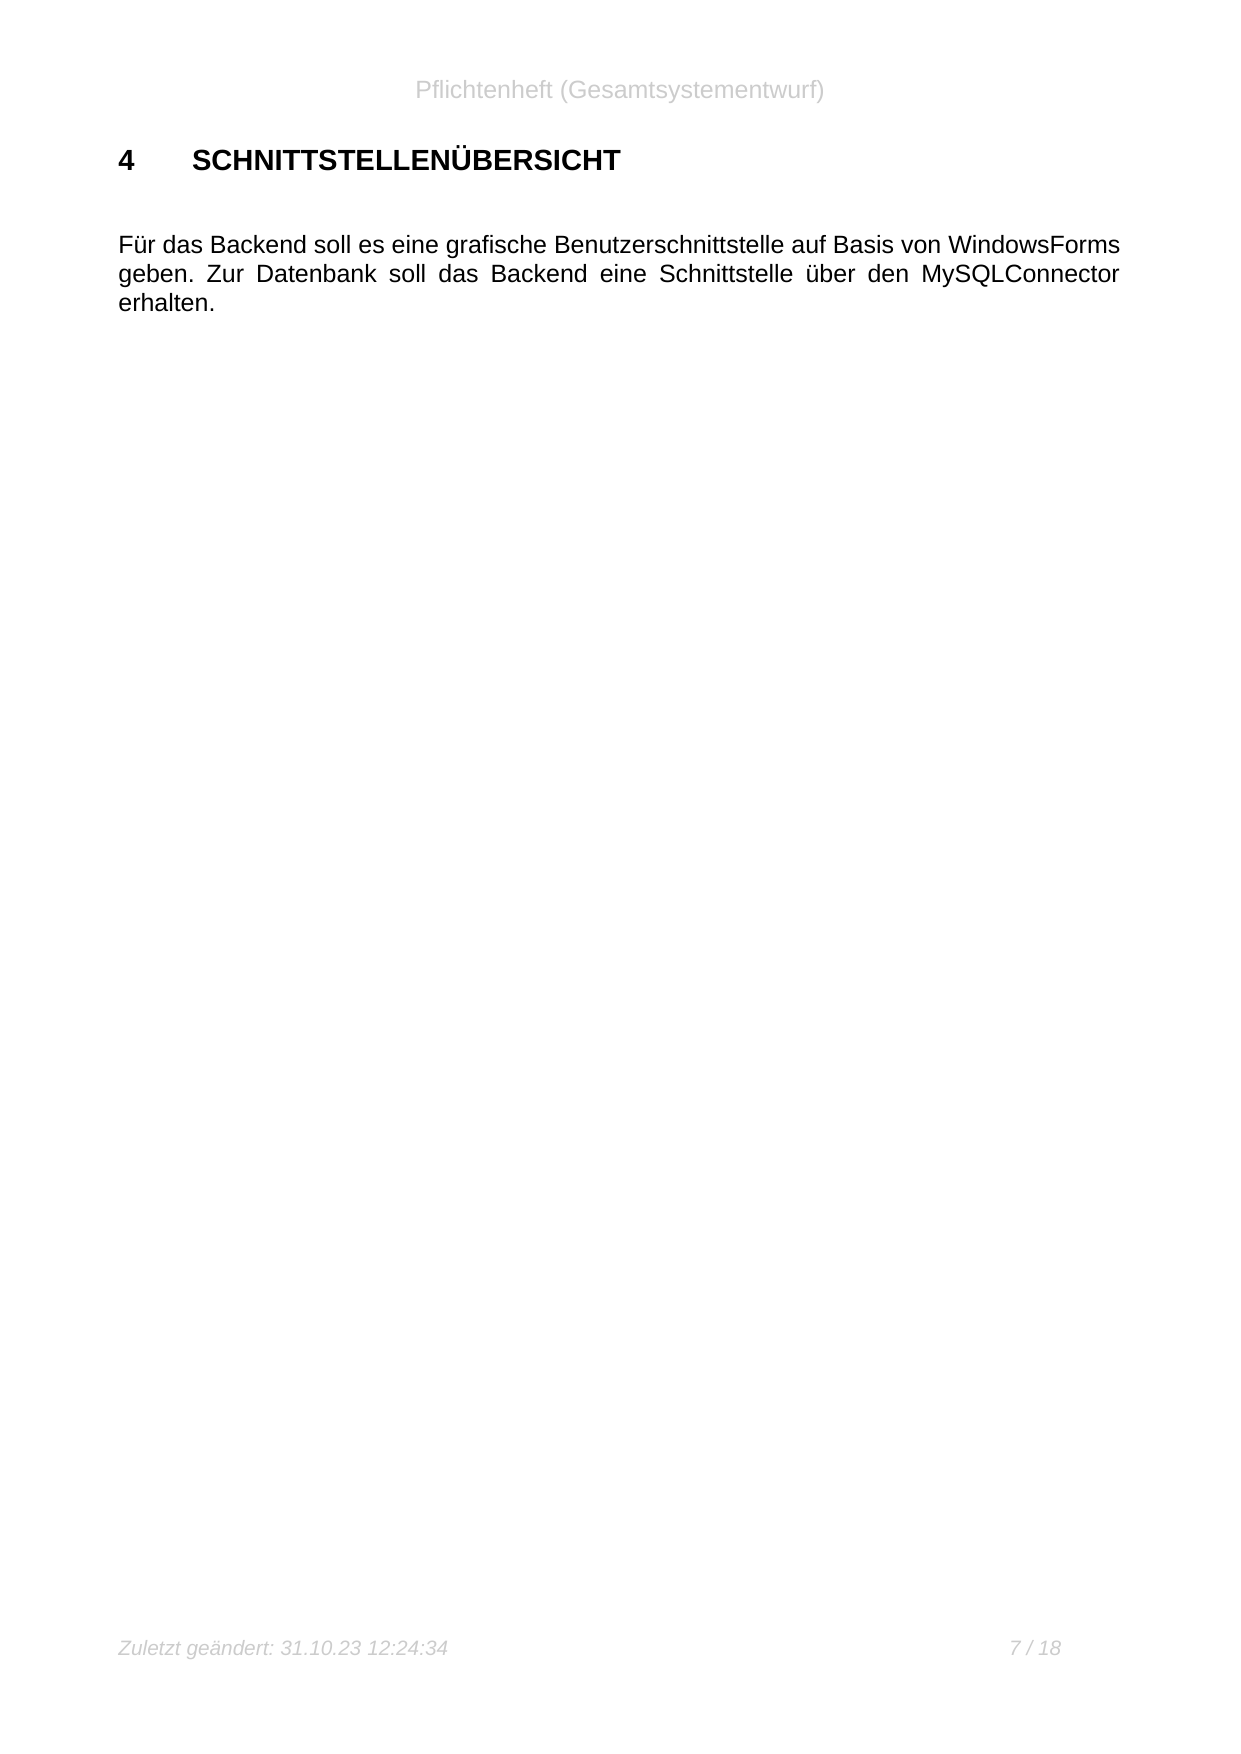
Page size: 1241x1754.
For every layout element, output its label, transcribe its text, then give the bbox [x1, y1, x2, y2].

text Für das Backend soll es eine grafische Benutzerschnittstelle auf Basis von WindowsForms geben. Zur Datenbank soll das Backend eine Schnittstelle über den MySQLConnector erhalten. [118, 230, 1122, 317]
subtitle Schnittstellenübersicht [118, 143, 1122, 177]
